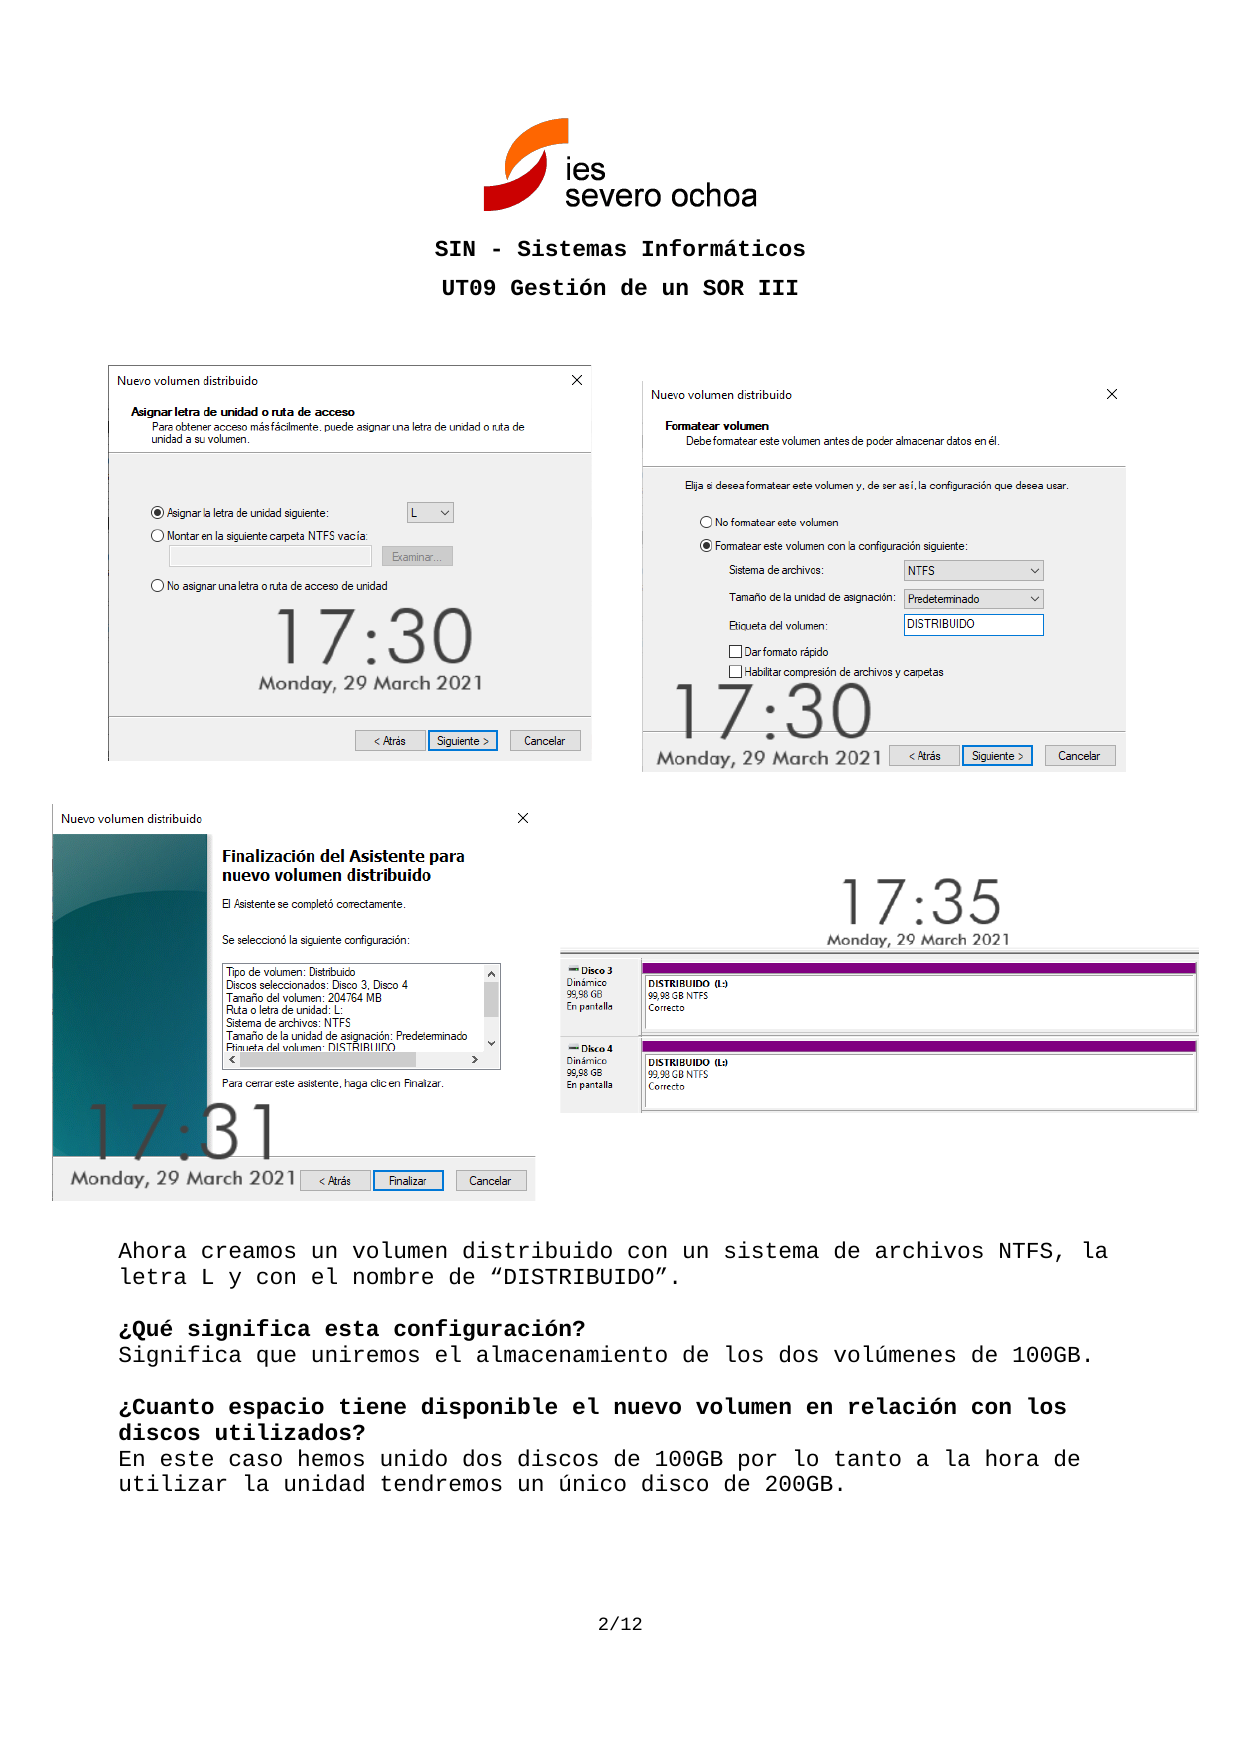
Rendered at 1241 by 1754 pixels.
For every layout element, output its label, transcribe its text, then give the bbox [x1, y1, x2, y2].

text Ahora creamos un volumen distribuido con un sistema de archivos NTFS, la letra L y con el nombre de “DISTRIBUIDO”. [118, 1239, 1122, 1291]
picture [560, 876, 1199, 1113]
text Significa que uniremos el almacenamiento de los dos volúmenes de 100GB. [118, 1343, 1122, 1369]
picture [52, 804, 536, 1201]
picture [483, 118, 757, 211]
picture [642, 381, 1126, 772]
text ¿Qué significa esta configuración? [118, 1317, 1122, 1343]
picture [108, 365, 592, 761]
text ¿Cuanto espacio tiene disponible el nuevo volumen en relación con los discos utilizados? [118, 1395, 1122, 1447]
text En este caso hemos unido dos discos de 100GB por lo tanto a la hora de utilizar la unidad tendremos un único disco de 200GB. [118, 1447, 1122, 1499]
